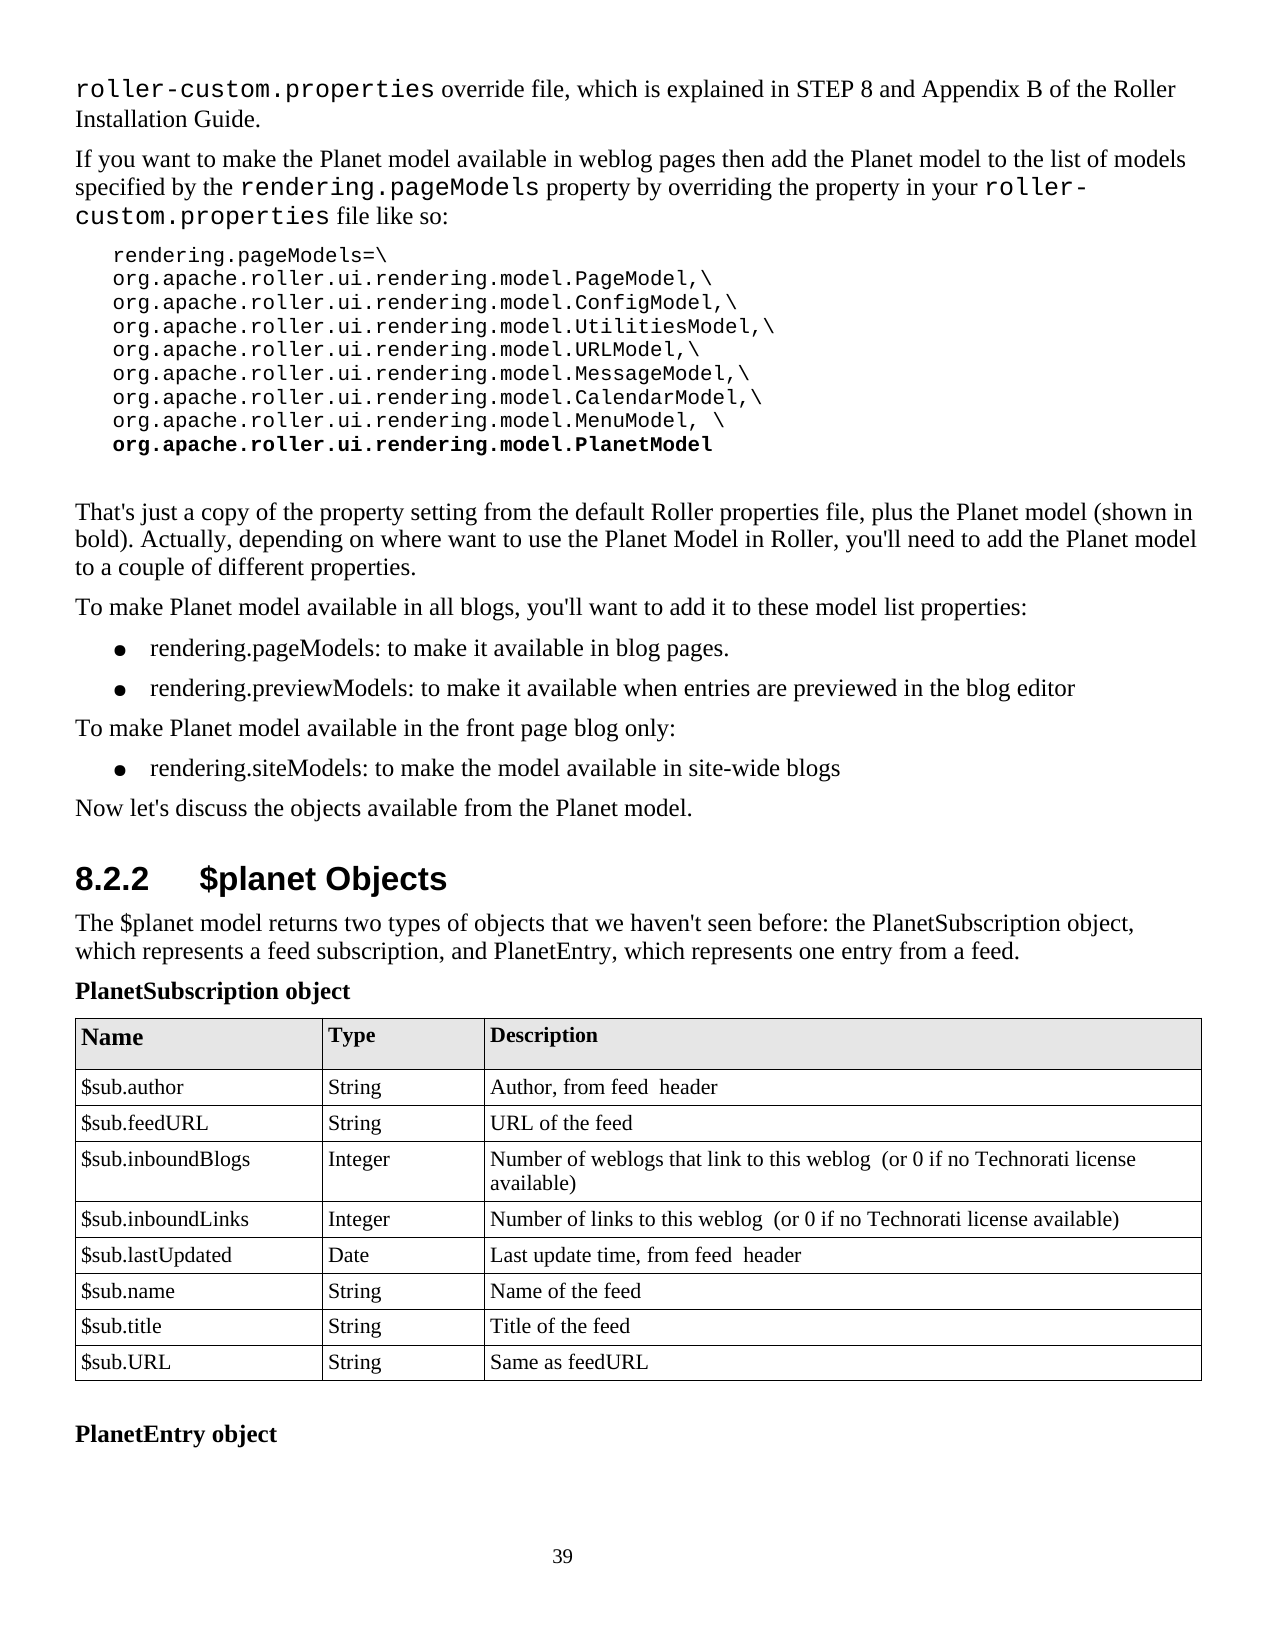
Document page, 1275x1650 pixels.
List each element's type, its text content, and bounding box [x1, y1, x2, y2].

text The $planet model returns two types of objects that we haven't seen before: the PlanetSubscription object, which represents a feed subscription, and PlanetEntry, which represents one entry from a feed. [75, 909, 1200, 965]
text org.apache.roller.ui.rendering.model.CalendarModel,\ [75, 387, 1200, 410]
text To make Planet model available in the front page blog only: [75, 714, 1200, 742]
table_cell $sub.name [76, 1274, 322, 1309]
text org.apache.roller.ui.rendering.model.ConfigModel,\ [75, 292, 1200, 316]
text PlanetEntry object [75, 1421, 1200, 1448]
text org.apache.roller.ui.rendering.model.MessageModel,\ [75, 363, 1200, 387]
table_cell Date [323, 1238, 484, 1273]
table_cell $sub.author [76, 1070, 322, 1105]
subtitle $planet Objects [75, 860, 1200, 897]
table_cell Name of the feed [485, 1274, 1201, 1309]
table_cell URL of the feed [485, 1106, 1201, 1141]
table_cell String [323, 1274, 484, 1309]
table_header Type [323, 1019, 484, 1069]
table_cell String [323, 1106, 484, 1141]
table_cell $sub.URL [76, 1346, 322, 1380]
text If you want to make the Planet model available in weblog pages then add the Planet model to the list of models specified by the rendering.pageModels property by overriding the property in your roller-custom.properties file like so: [75, 145, 1200, 232]
table_cell Integer [323, 1142, 484, 1201]
text To make Planet model available in all blogs, you'll want to add it to these model list properties: [75, 593, 1200, 621]
table_cell Last update time, from feed header [485, 1238, 1201, 1273]
text rendering.pageModels=\ [75, 245, 1200, 268]
list rendering.previewModels: to make it available when entries are previewed in the blog editor [112, 674, 1200, 702]
table_cell String [323, 1070, 484, 1105]
table_cell $sub.inboundLinks [76, 1202, 322, 1237]
text org.apache.roller.ui.rendering.model.PlanetModel [75, 434, 1200, 458]
list rendering.pageModels: to make it available in blog pages. [112, 634, 1200, 661]
table_cell String [323, 1310, 484, 1344]
table_cell Title of the feed [485, 1310, 1201, 1344]
table_cell Number of weblogs that link to this weblog (or 0 if no Technorati license available) [485, 1142, 1201, 1201]
table_cell Number of links to this weblog (or 0 if no Technorati license available) [485, 1202, 1201, 1237]
table_cell $sub.feedURL [76, 1106, 322, 1141]
table_cell $sub.title [76, 1310, 322, 1344]
text org.apache.roller.ui.rendering.model.URLModel,\ [75, 339, 1200, 363]
table_cell Same as feedURL [485, 1346, 1201, 1380]
list rendering.siteModels: to make the model available in site-wide blogs [112, 754, 1200, 782]
text That's just a copy of the property setting from the default Roller properties file, plus the Planet model (shown in bold). Actually, depending on where want to use the Planet Model in Roller, you'll need to add the Planet model to a couple of different properties. [75, 498, 1200, 581]
table_header Description [485, 1019, 1201, 1069]
table_cell Author, from feed header [485, 1070, 1201, 1105]
text Now let's discuss the objects available from the Planet model. [75, 794, 1200, 822]
text org.apache.roller.ui.rendering.model.MenuModel, \ [75, 410, 1200, 434]
text PlanetSubscription object [75, 977, 1200, 1005]
text roller-custom.properties override file, which is explained in STEP 8 and Appendix B of the Roller Installation Guide. [75, 75, 1200, 132]
table_header Name [76, 1019, 322, 1069]
text org.apache.roller.ui.rendering.model.UtilitiesModel,\ [75, 316, 1200, 339]
table_cell $sub.inboundBlogs [76, 1142, 322, 1201]
table_cell Integer [323, 1202, 484, 1237]
text org.apache.roller.ui.rendering.model.PageModel,\ [75, 268, 1200, 292]
table_cell $sub.lastUpdated [76, 1238, 322, 1273]
table_cell String [323, 1346, 484, 1380]
